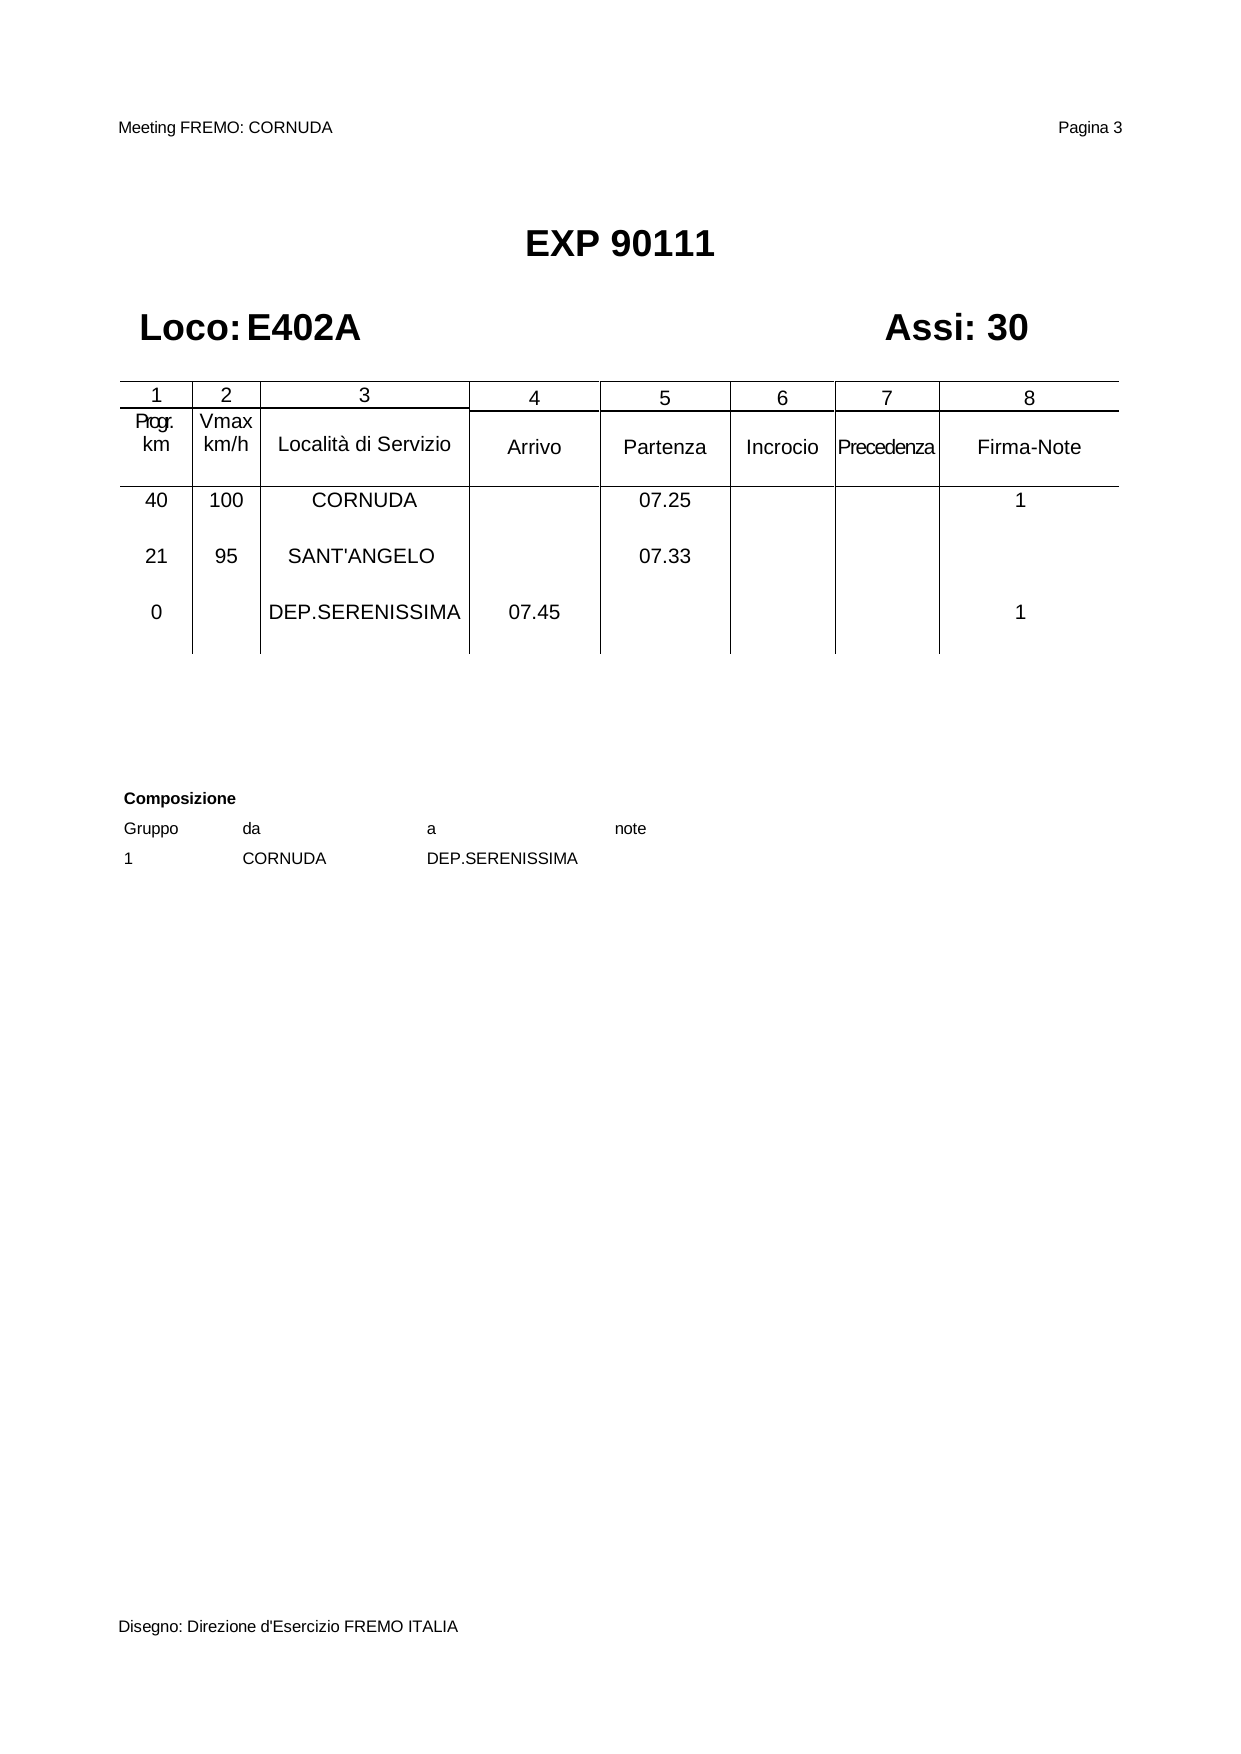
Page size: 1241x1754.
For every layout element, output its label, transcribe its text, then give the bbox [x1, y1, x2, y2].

text Loco: E402A Assi: 30 [118, 306, 1122, 381]
table_header Arrivo [470, 412, 599, 486]
table_cell 07.25 [601, 487, 730, 542]
table_header Località di Servizio [261, 409, 469, 486]
table_header [421, 784, 609, 814]
table_cell DEP.SERENISSIMA [261, 598, 469, 654]
table_header 4 [470, 382, 599, 410]
table_cell 07.45 [470, 598, 599, 654]
table_cell [836, 487, 939, 542]
table_cell 21 [120, 542, 192, 598]
table_header Partenza [601, 412, 730, 486]
table_cell [731, 598, 834, 654]
table_cell 1 [118, 844, 237, 873]
table_header 6 [731, 382, 834, 410]
table_cell SANT'ANGELO [261, 542, 469, 598]
table_header Precedenza [836, 412, 939, 486]
table_cell CORNUDA [237, 844, 421, 873]
table_cell da [237, 814, 421, 844]
table_cell 07.33 [601, 542, 730, 598]
table_header 3 [261, 382, 469, 407]
table_header [609, 784, 1240, 814]
table_cell CORNUDA [261, 487, 469, 542]
table_cell note [609, 814, 1240, 844]
table_cell 0 [120, 598, 192, 654]
table_header Composizione [118, 784, 421, 814]
table_cell 1 [940, 598, 1119, 654]
table_cell [940, 542, 1119, 598]
table_header Vmax km/h [193, 409, 260, 486]
table_cell Gruppo [118, 814, 237, 844]
table_header 2 [193, 382, 260, 407]
table_cell [836, 542, 939, 598]
table_cell [609, 844, 1240, 873]
table_cell 100 [193, 487, 260, 542]
table_cell DEP.SERENISSIMA [421, 844, 609, 873]
table_cell 95 [193, 542, 260, 598]
table_cell [836, 598, 939, 654]
table_cell 1 [940, 487, 1119, 542]
table_header 7 [836, 382, 939, 410]
table_cell [601, 598, 730, 654]
table_cell [731, 542, 834, 598]
table_header 1 [120, 382, 192, 407]
table_header Firma-Note [940, 412, 1119, 486]
table_header 5 [601, 382, 730, 410]
table_cell 40 [120, 487, 192, 542]
table_cell [731, 487, 834, 542]
table_cell [470, 487, 599, 542]
text EXP 90111 [118, 222, 1122, 264]
table_header Progr. km [120, 409, 192, 486]
table_header 8 [940, 382, 1119, 410]
table_cell [193, 598, 260, 654]
table_cell [470, 542, 599, 598]
table_header Incrocio [731, 412, 834, 486]
table_cell a [421, 814, 609, 844]
